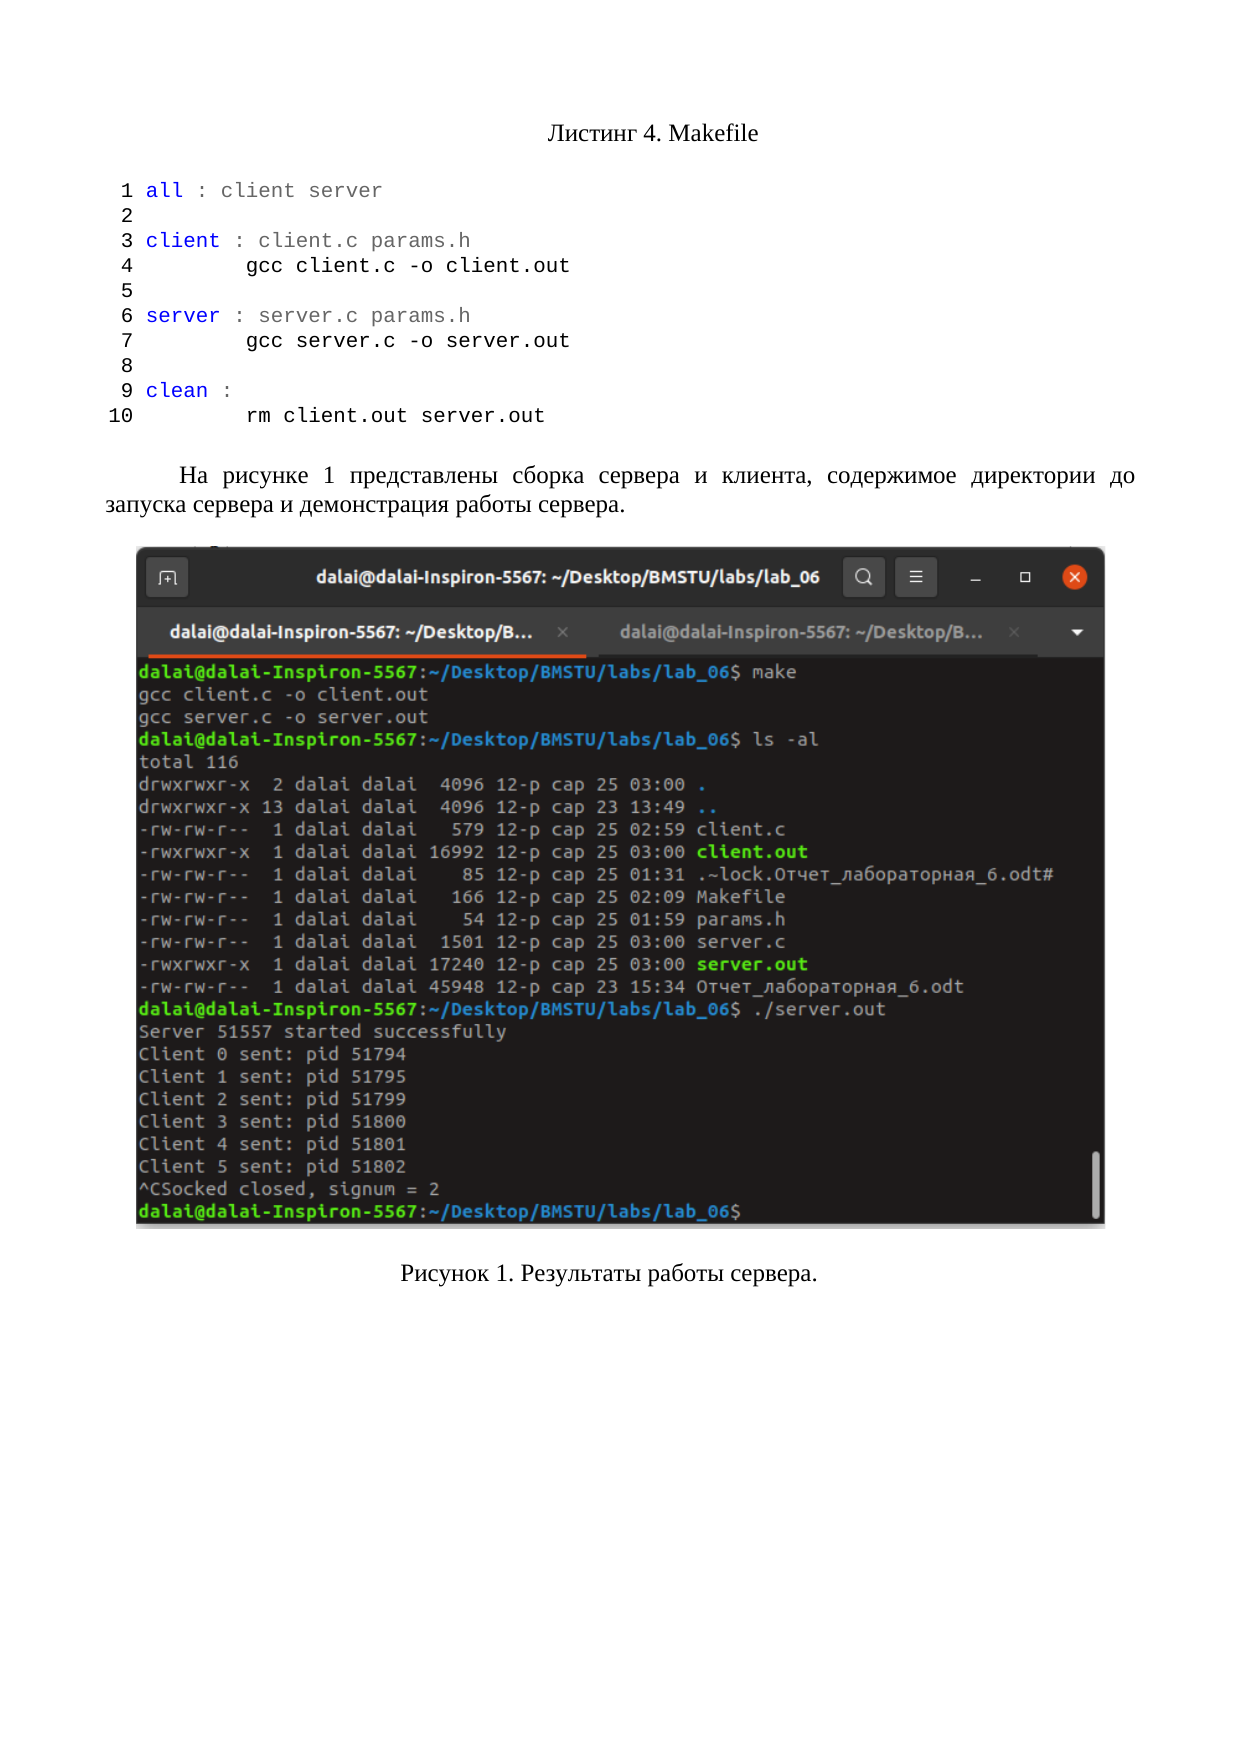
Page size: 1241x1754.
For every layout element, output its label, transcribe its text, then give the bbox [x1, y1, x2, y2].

picture [136, 546, 1106, 1229]
text Листинг 4. Makefile [105, 118, 1136, 147]
table_header all : client server client : client.c params.h gcc client.c -o client.out server : server.c params.h gcc server.c -o server.out clean : rm client.out server.out [143, 176, 1108, 431]
text Рисунок 1. Результаты работы сервера. [105, 1258, 1136, 1287]
text На рисунке 1 представлены сборка сервера и клиента, содержимое директории до запуска сервера и демонстрация работы сервера. [105, 460, 1136, 518]
table_header 1 2 3 4 5 6 7 8 9 10 [105, 176, 143, 431]
